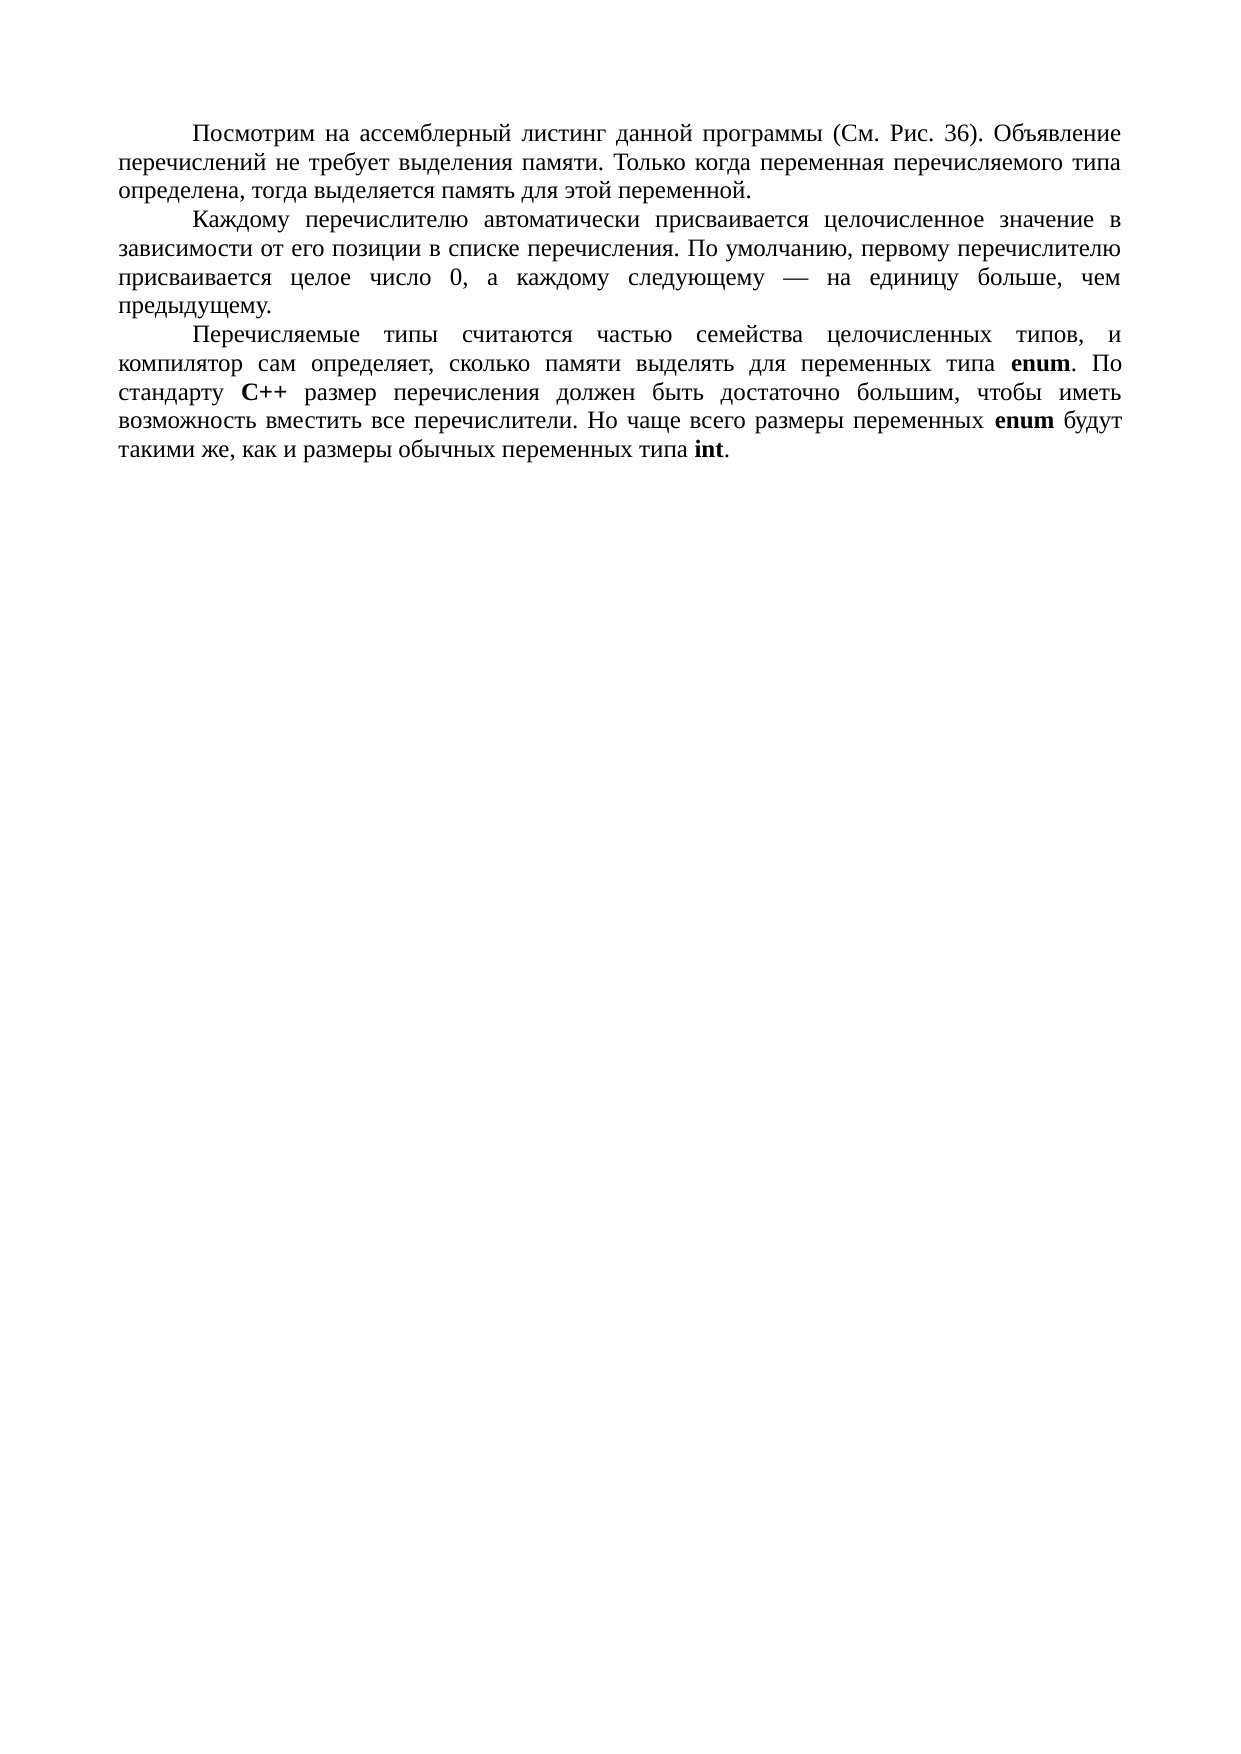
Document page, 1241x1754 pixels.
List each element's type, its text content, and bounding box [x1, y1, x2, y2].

text Посмотрим на ассемблерный листинг данной программы (См. Рис. 36). Объявление перечислений не требует выделения памяти. Только когда переменная перечисляемого типа определена, тогда выделяется память для этой переменной. [118, 118, 1122, 204]
text Каждому перечислителю автоматически присваивается целочисленное значение в зависимости от его позиции в списке перечисления. По умолчанию, первому перечислителю присваивается целое число 0, а каждому следующему — на единицу больше, чем предыдущему. [118, 204, 1122, 319]
text Перечисляемые типы считаются частью семейства целочисленных типов, и компилятор сам определяет, сколько памяти выделять для переменных типа enum. По стандарту C++ размер перечисления должен быть достаточно большим, чтобы иметь возможность вместить все перечислители. Но чаще всего размеры переменных enum будут такими же, как и размеры обычных переменных типа int. [118, 319, 1122, 463]
